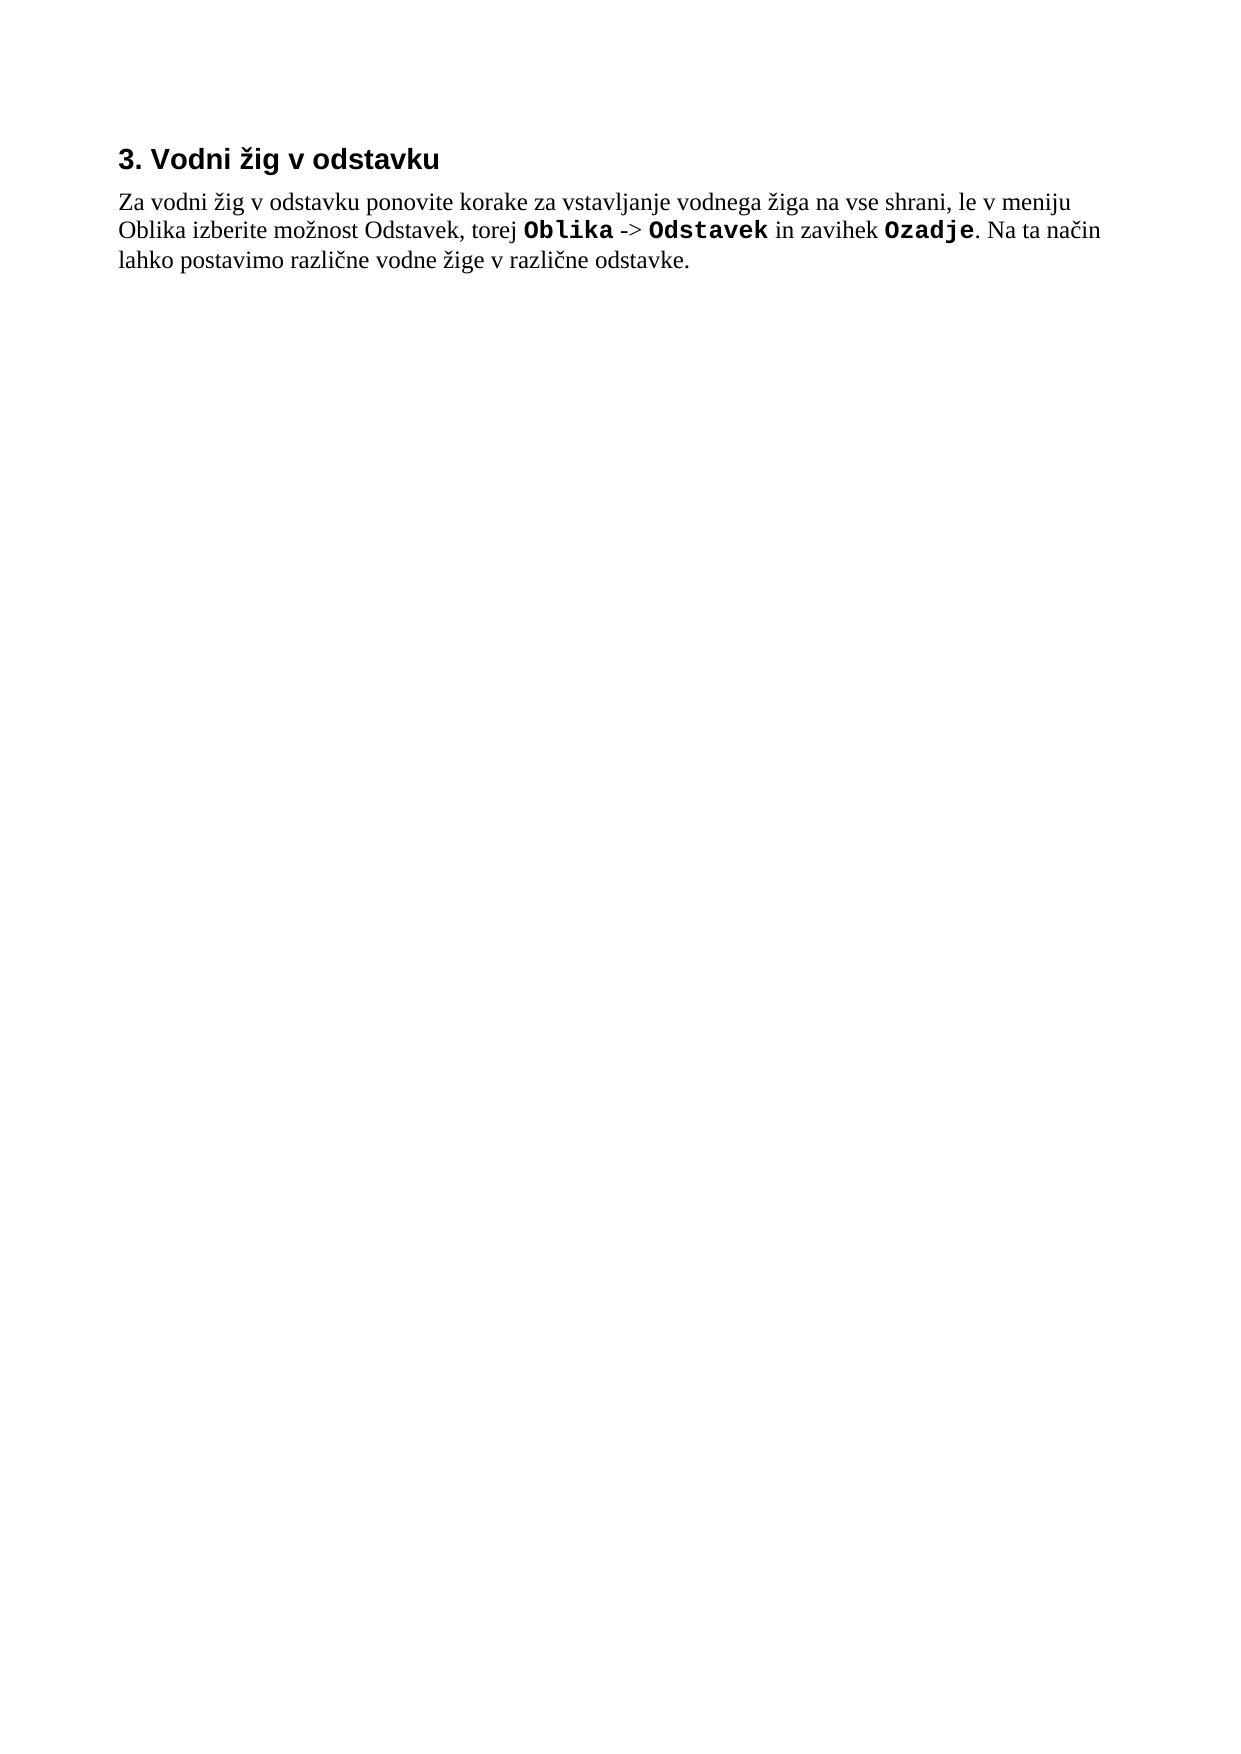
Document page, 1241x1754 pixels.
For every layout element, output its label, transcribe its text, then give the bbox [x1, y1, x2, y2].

subtitle 3. Vodni žig v odstavku [118, 143, 1122, 176]
text Za vodni žig v odstavku ponovite korake za vstavljanje vodnega žiga na vse shrani, le v meniju Oblika izberite možnost Odstavek, torej Oblika -> Odstavek in zavihek Ozadje. Na ta način lahko postavimo različne vodne žige v različne odstavke. [118, 188, 1122, 273]
